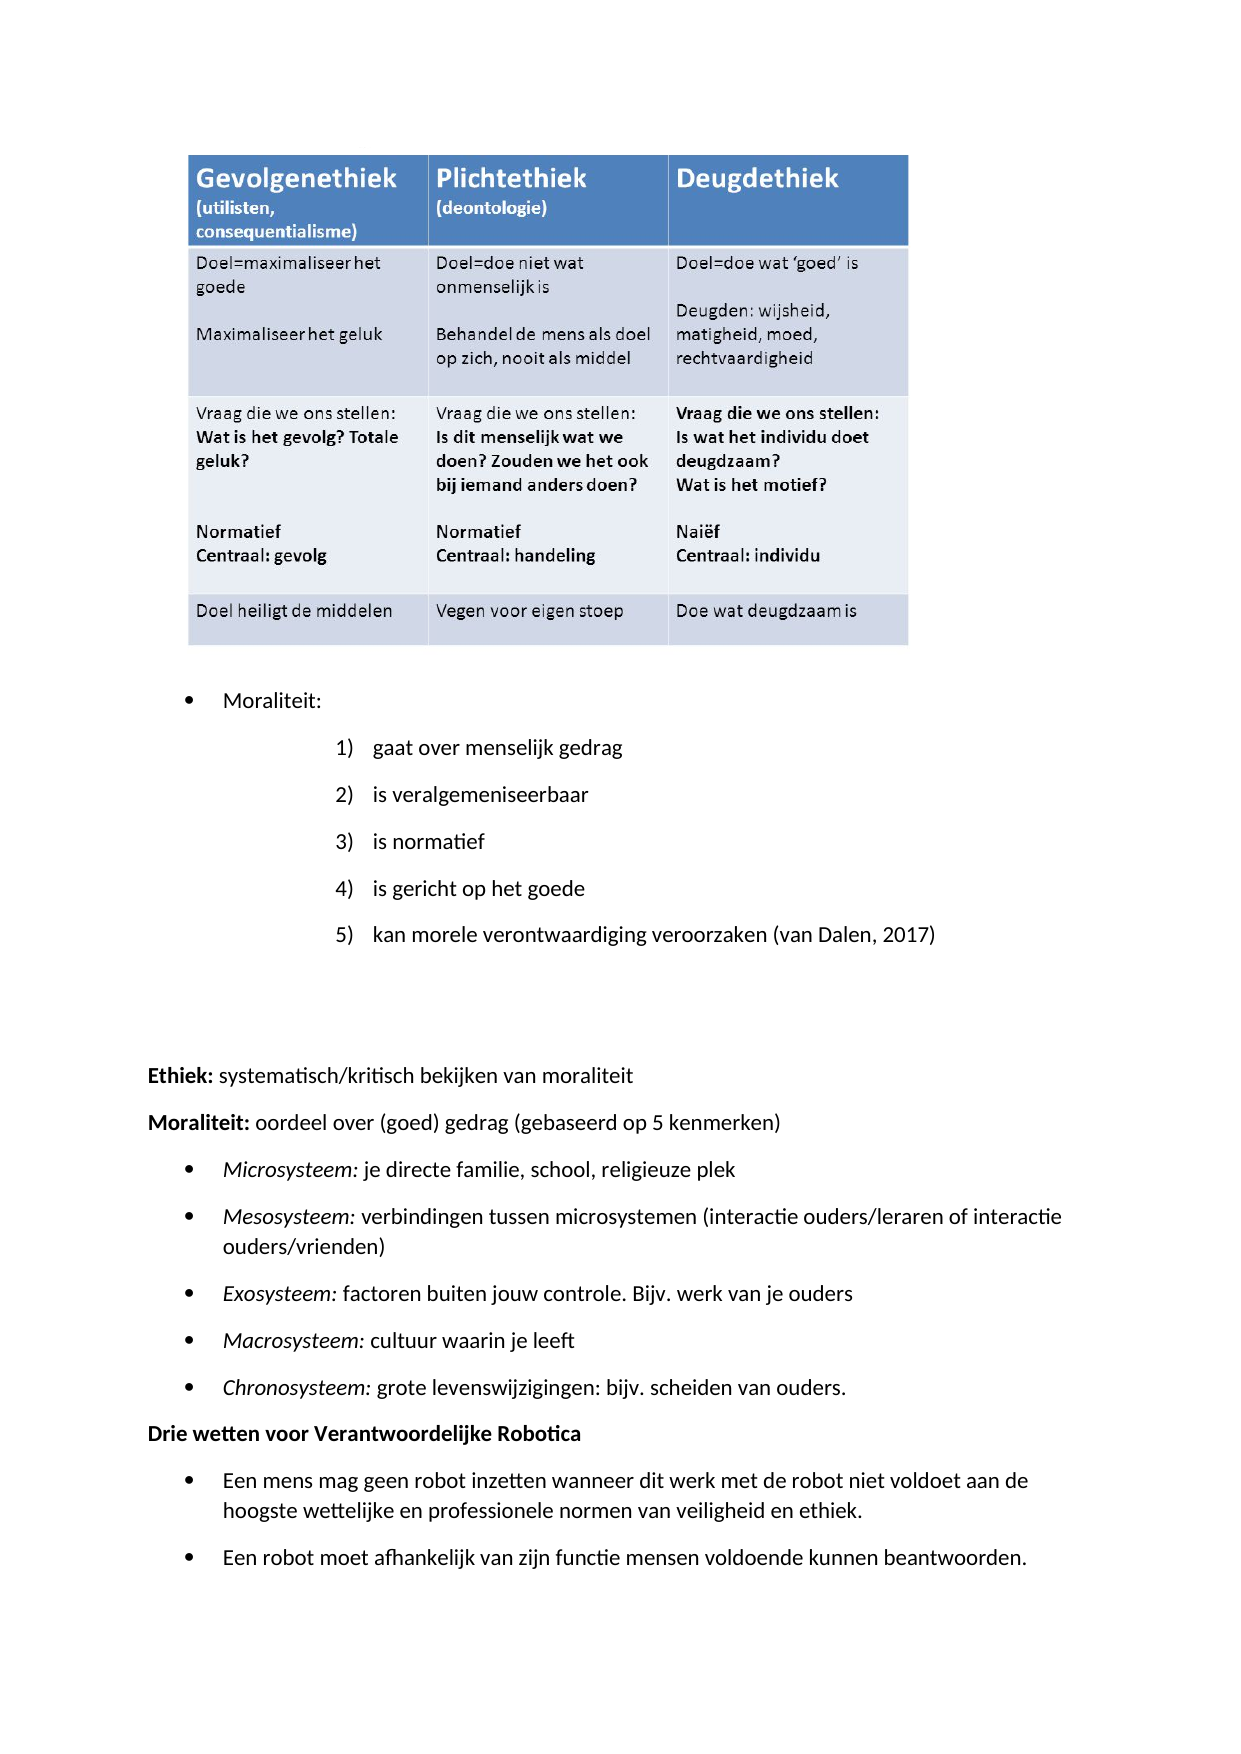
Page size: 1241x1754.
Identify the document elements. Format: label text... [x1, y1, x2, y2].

text Drie wetten voor Verantwoordelijke Robotica [148, 1419, 1093, 1448]
list is veralgemeniseerbaar [335, 780, 1093, 808]
text Moraliteit: oordeel over (goed) gedrag (gebaseerd op 5 kenmerken) [148, 1108, 1093, 1136]
list Een robot moet afhankelijk van zijn functie mensen voldoende kunnen beantwoorden. [185, 1543, 1093, 1572]
list Macrosysteem: cultuur waarin je leeft [185, 1326, 1093, 1354]
list Mesosysteem: verbindingen tussen microsystemen (interactie ouders/leraren of interactie ouders/vrienden) [185, 1202, 1093, 1260]
list gaat over menselijk gedrag [335, 733, 1093, 761]
picture [147, 147, 935, 668]
list Chronosysteem: grote levenswijzigingen: bijv. scheiden van ouders. [185, 1373, 1093, 1401]
list Een mens mag geen robot inzetten wanneer dit werk met de robot niet voldoet aan de hoogste wettelijke en professionele normen van veiligheid en ethiek. [185, 1466, 1093, 1525]
list is gericht op het goede [335, 874, 1093, 902]
list Microsysteem: je directe familie, school, religieuze plek [185, 1155, 1093, 1183]
text Ethiek: systematisch/kritisch bekijken van moraliteit [148, 1061, 1093, 1089]
list Exosysteem: factoren buiten jouw controle. Bijv. werk van je ouders [185, 1279, 1093, 1307]
list Moraliteit: [185, 686, 1093, 714]
list is normatief [335, 827, 1093, 855]
list kan morele verontwaardiging veroorzaken (van Dalen, 2017) [335, 921, 1093, 949]
